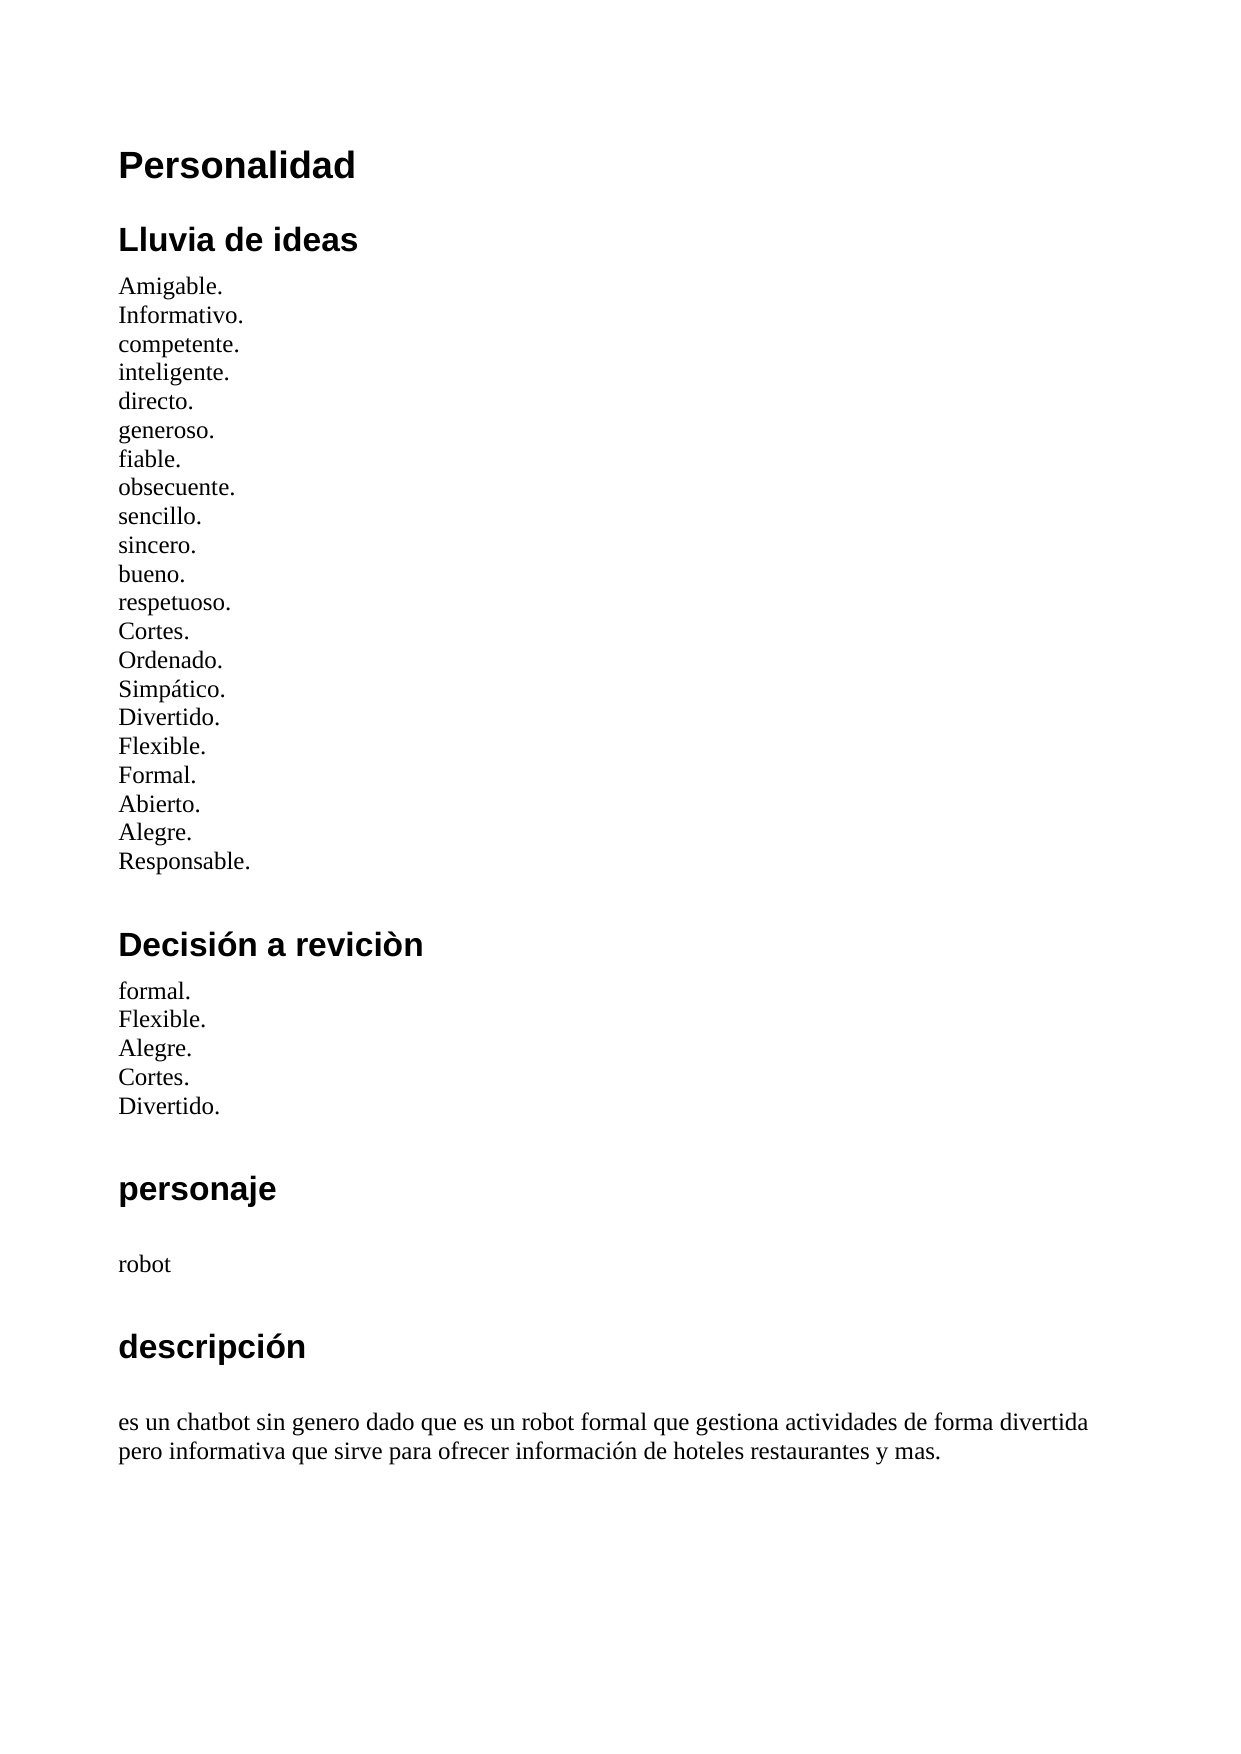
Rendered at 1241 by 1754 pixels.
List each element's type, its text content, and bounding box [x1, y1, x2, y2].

subtitle Decisión a reviciòn [118, 924, 1122, 963]
text Alegre. [118, 1033, 1122, 1062]
text Cortes. [118, 616, 1122, 645]
subtitle descripción [118, 1327, 1122, 1366]
text Cortes. [118, 1062, 1122, 1091]
text obsecuente. [118, 472, 1122, 501]
text robot [118, 1249, 1122, 1278]
text inteligente. [118, 357, 1122, 386]
text Responsable. [118, 846, 1122, 875]
subtitle personaje [118, 1169, 1122, 1208]
text formal. [118, 976, 1122, 1004]
text Formal. [118, 760, 1122, 789]
text competente. [118, 329, 1122, 357]
subtitle Lluvia de ideas [118, 220, 1122, 259]
text Abierto. [118, 789, 1122, 817]
text Amigable. [118, 271, 1122, 300]
text fiable. [118, 444, 1122, 472]
text Informativo. [118, 300, 1122, 329]
text sencillo. [118, 501, 1122, 530]
subtitle Personalidad [118, 143, 1122, 187]
text Alegre. [118, 817, 1122, 846]
text Flexible. [118, 731, 1122, 760]
text Flexible. [118, 1004, 1122, 1033]
text sincero. [118, 530, 1122, 559]
text directo. [118, 386, 1122, 415]
text Ordenado. [118, 645, 1122, 674]
text Divertido. [118, 702, 1122, 731]
text bueno. [118, 559, 1122, 587]
text generoso. [118, 415, 1122, 444]
text es un chatbot sin genero dado que es un robot formal que gestiona actividades de forma divertida pero informativa que sirve para ofrecer información de hoteles restaurantes y mas. [118, 1407, 1122, 1465]
text Simpático. [118, 674, 1122, 702]
text Divertido. [118, 1091, 1122, 1119]
text respetuoso. [118, 587, 1122, 616]
